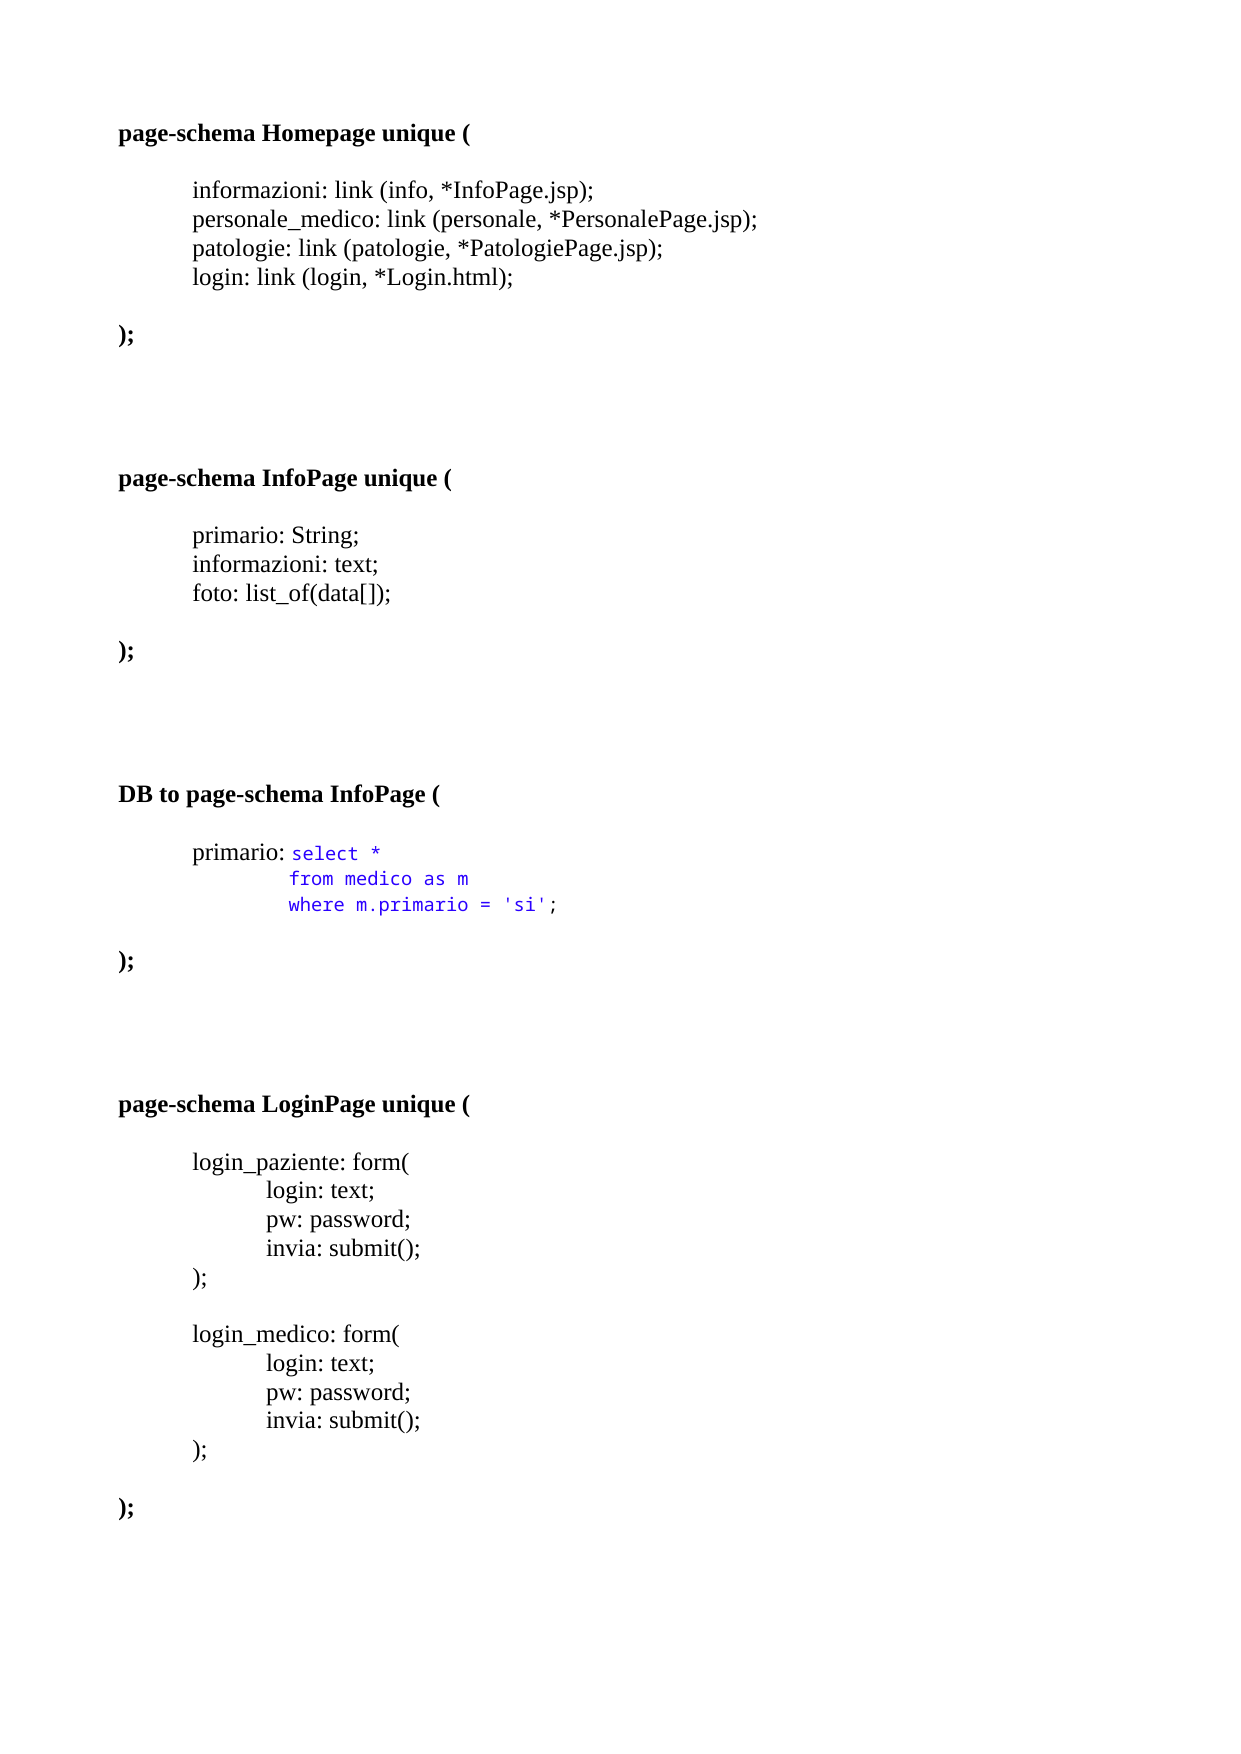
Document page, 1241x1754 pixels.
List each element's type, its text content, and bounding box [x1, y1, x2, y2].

text ); [118, 1492, 1122, 1520]
text login: link (login, *Login.html); [192, 262, 1122, 291]
text primario: select * [118, 837, 1122, 866]
text ); [192, 1262, 1122, 1290]
text login_paziente: form( [192, 1147, 1122, 1175]
text pw: password; [266, 1204, 1122, 1233]
text login_medico: form( [192, 1319, 1122, 1348]
text DB to page-schema InfoPage ( [118, 779, 1122, 808]
text from medico as m [118, 866, 1122, 891]
text patologie: link (patologie, *PatologiePage.jsp); [192, 233, 1122, 262]
text informazioni: text; [118, 549, 1122, 578]
text pw: password; [266, 1377, 1122, 1405]
text login: text; [266, 1348, 1122, 1377]
text informazioni: link (info, *InfoPage.jsp); [192, 176, 1122, 204]
text login: text; [266, 1175, 1122, 1204]
text foto: list_of(data[]); [118, 578, 1122, 607]
text personale_medico: link (personale, *PersonalePage.jsp); [192, 204, 1122, 233]
text invia: submit(); [266, 1233, 1122, 1262]
text primario: String; [118, 521, 1122, 549]
text ); [118, 636, 1122, 664]
text invia: submit(); [266, 1405, 1122, 1434]
text page-schema InfoPage unique ( [118, 463, 1122, 492]
text ); [192, 1434, 1122, 1463]
text page-schema Homepage unique ( [118, 118, 1122, 147]
text where m.primario = 'si'; [118, 891, 1122, 917]
text ); [118, 319, 1122, 348]
text page-schema LoginPage unique ( [118, 1089, 1122, 1118]
text ); [118, 945, 1122, 974]
